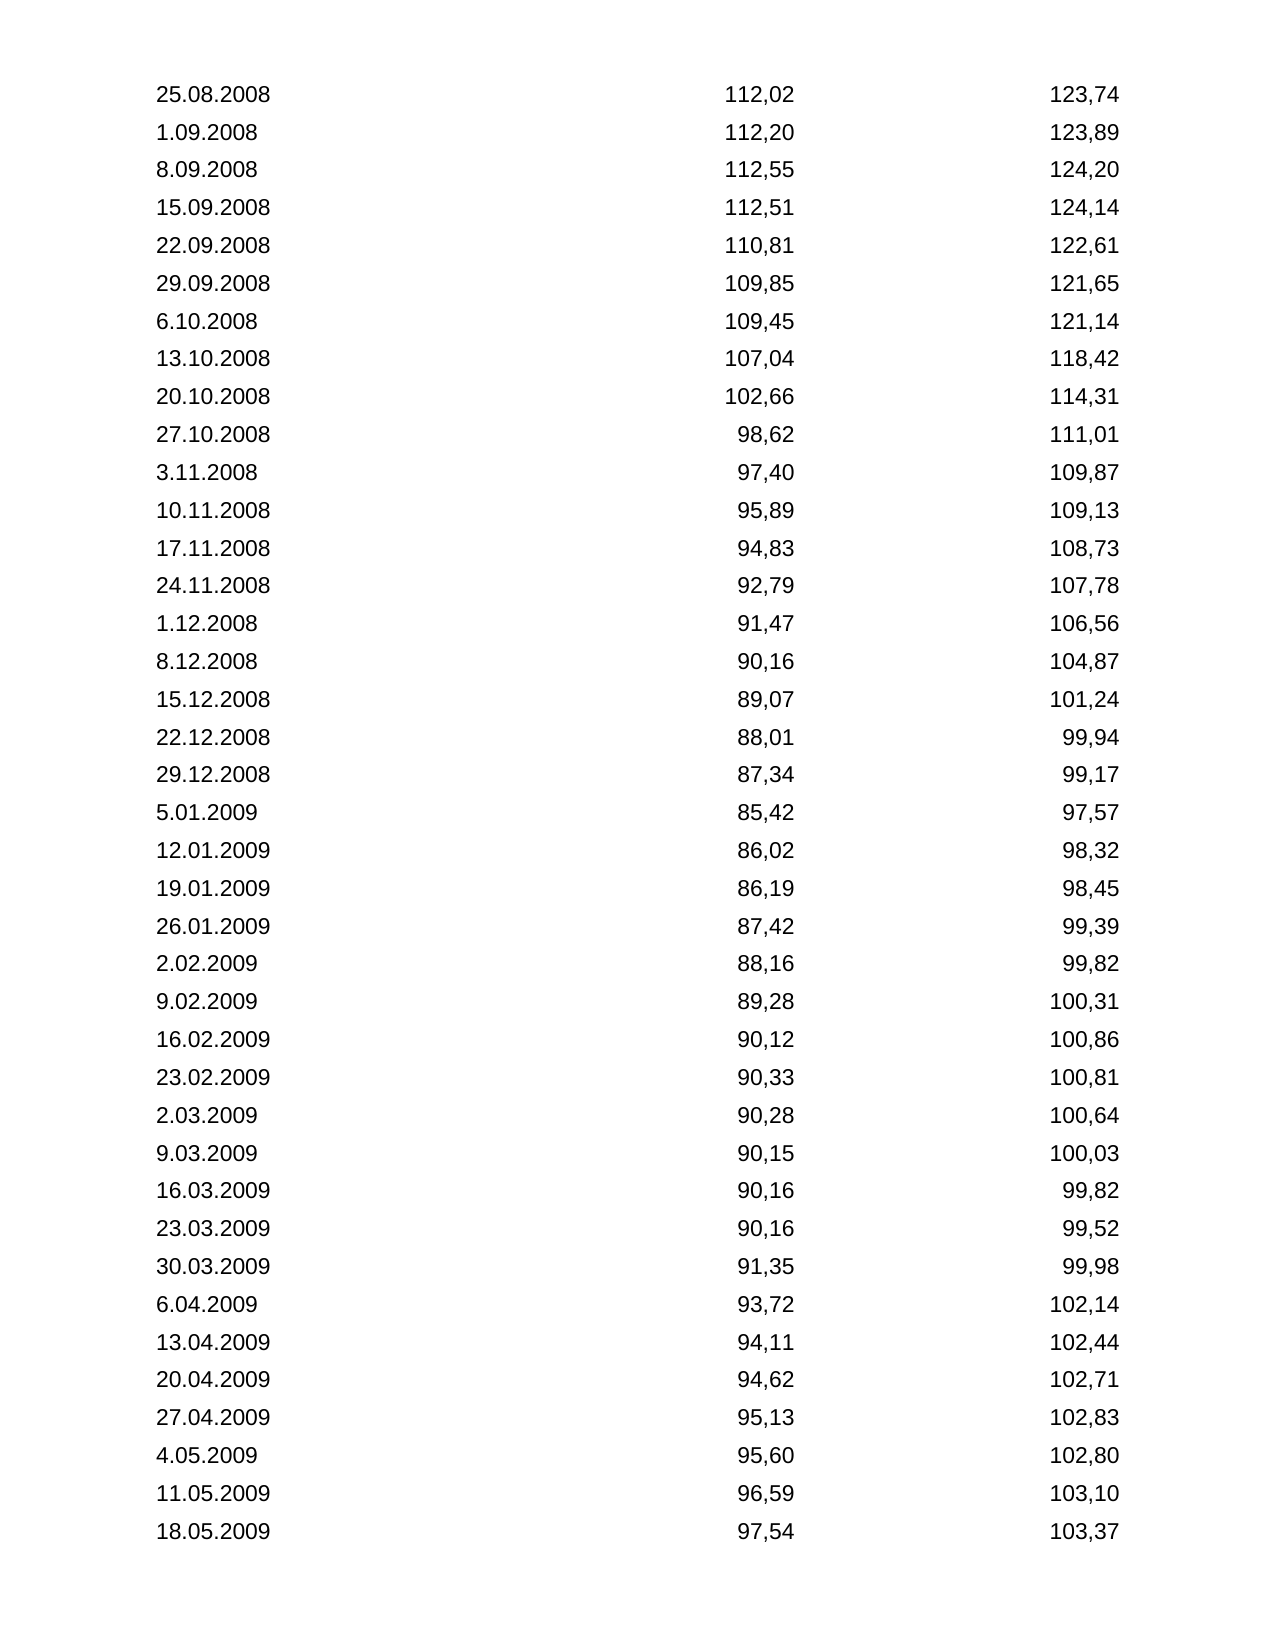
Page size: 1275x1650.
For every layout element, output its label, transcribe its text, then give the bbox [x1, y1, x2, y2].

table_cell 121,14 [800, 302, 1125, 340]
table_cell 15.09.2008 [150, 189, 475, 226]
table_cell 87,34 [475, 756, 800, 793]
table_cell 107,04 [475, 340, 800, 377]
table_cell 3.11.2008 [150, 453, 475, 491]
table_cell 6.10.2008 [150, 302, 475, 340]
table_cell 10.11.2008 [150, 491, 475, 529]
table_cell 9.02.2009 [150, 983, 475, 1020]
table_cell 85,42 [475, 794, 800, 831]
table_cell 90,33 [475, 1058, 800, 1096]
table_cell 109,85 [475, 264, 800, 302]
table_cell 18.05.2009 [150, 1512, 475, 1550]
table_cell 15.12.2008 [150, 680, 475, 718]
table_cell 110,81 [475, 226, 800, 264]
table_cell 94,62 [475, 1361, 800, 1398]
table_cell 102,66 [475, 378, 800, 415]
table_cell 102,71 [800, 1361, 1125, 1398]
table_cell 108,73 [800, 529, 1125, 567]
table_cell 17.11.2008 [150, 529, 475, 567]
table_cell 102,14 [800, 1285, 1125, 1323]
table_cell 4.05.2009 [150, 1436, 475, 1474]
table_cell 23.03.2009 [150, 1209, 475, 1247]
table_cell 106,56 [800, 604, 1125, 642]
table_cell 122,61 [800, 226, 1125, 264]
table_cell 109,13 [800, 491, 1125, 529]
table_cell 103,10 [800, 1474, 1125, 1512]
table_cell 90,16 [475, 1209, 800, 1247]
table_cell 23.02.2009 [150, 1058, 475, 1096]
table_cell 22.09.2008 [150, 226, 475, 264]
table_cell 24.11.2008 [150, 567, 475, 604]
table_cell 27.10.2008 [150, 415, 475, 453]
table_cell 124,20 [800, 151, 1125, 188]
table_cell 93,72 [475, 1285, 800, 1323]
table_cell 124,14 [800, 189, 1125, 226]
table_cell 109,45 [475, 302, 800, 340]
table_cell 118,42 [800, 340, 1125, 377]
table_cell 104,87 [800, 642, 1125, 680]
table_cell 112,20 [475, 113, 800, 151]
table_cell 11.05.2009 [150, 1474, 475, 1512]
table_cell 114,31 [800, 378, 1125, 415]
table_cell 112,55 [475, 151, 800, 188]
table_cell 123,74 [800, 75, 1125, 113]
table_cell 19.01.2009 [150, 869, 475, 907]
table_cell 100,31 [800, 983, 1125, 1020]
table_cell 123,89 [800, 113, 1125, 151]
table_cell 99,94 [800, 718, 1125, 756]
table_cell 102,80 [800, 1436, 1125, 1474]
table_cell 16.03.2009 [150, 1172, 475, 1209]
table_cell 97,40 [475, 453, 800, 491]
table_cell 111,01 [800, 415, 1125, 453]
table_cell 99,39 [800, 907, 1125, 945]
table_cell 16.02.2009 [150, 1020, 475, 1058]
table_cell 29.09.2008 [150, 264, 475, 302]
table_cell 6.04.2009 [150, 1285, 475, 1323]
table_cell 29.12.2008 [150, 756, 475, 793]
table_cell 1.12.2008 [150, 604, 475, 642]
table_cell 86,02 [475, 831, 800, 869]
table_cell 112,02 [475, 75, 800, 113]
table_cell 94,83 [475, 529, 800, 567]
table_cell 97,54 [475, 1512, 800, 1550]
table_cell 99,82 [800, 1172, 1125, 1209]
table_cell 8.12.2008 [150, 642, 475, 680]
table_cell 2.03.2009 [150, 1096, 475, 1134]
table_cell 94,11 [475, 1323, 800, 1361]
table_cell 30.03.2009 [150, 1247, 475, 1285]
table_cell 5.01.2009 [150, 794, 475, 831]
table_cell 89,28 [475, 983, 800, 1020]
table_cell 25.08.2008 [150, 75, 475, 113]
table_cell 100,03 [800, 1134, 1125, 1172]
table_cell 20.10.2008 [150, 378, 475, 415]
table_cell 90,16 [475, 1172, 800, 1209]
table_cell 20.04.2009 [150, 1361, 475, 1398]
table_cell 13.04.2009 [150, 1323, 475, 1361]
table_cell 99,82 [800, 945, 1125, 982]
table_cell 88,16 [475, 945, 800, 982]
table_cell 88,01 [475, 718, 800, 756]
table_cell 26.01.2009 [150, 907, 475, 945]
table_cell 95,60 [475, 1436, 800, 1474]
table_cell 2.02.2009 [150, 945, 475, 982]
table_cell 27.04.2009 [150, 1399, 475, 1436]
table_cell 103,37 [800, 1512, 1125, 1550]
table_cell 101,24 [800, 680, 1125, 718]
table_cell 98,32 [800, 831, 1125, 869]
table_cell 86,19 [475, 869, 800, 907]
table_cell 90,28 [475, 1096, 800, 1134]
table_cell 90,16 [475, 642, 800, 680]
table_cell 90,15 [475, 1134, 800, 1172]
table_cell 99,17 [800, 756, 1125, 793]
table_cell 8.09.2008 [150, 151, 475, 188]
table_cell 100,64 [800, 1096, 1125, 1134]
table_cell 91,47 [475, 604, 800, 642]
table_cell 89,07 [475, 680, 800, 718]
table_cell 107,78 [800, 567, 1125, 604]
table_cell 12.01.2009 [150, 831, 475, 869]
table_cell 102,83 [800, 1399, 1125, 1436]
table_cell 91,35 [475, 1247, 800, 1285]
table_cell 9.03.2009 [150, 1134, 475, 1172]
table_cell 87,42 [475, 907, 800, 945]
table_cell 98,45 [800, 869, 1125, 907]
table_cell 99,52 [800, 1209, 1125, 1247]
table_cell 95,89 [475, 491, 800, 529]
table_cell 109,87 [800, 453, 1125, 491]
table_cell 13.10.2008 [150, 340, 475, 377]
table_cell 90,12 [475, 1020, 800, 1058]
table_cell 121,65 [800, 264, 1125, 302]
table_cell 100,81 [800, 1058, 1125, 1096]
table_cell 1.09.2008 [150, 113, 475, 151]
table_cell 99,98 [800, 1247, 1125, 1285]
table_cell 97,57 [800, 794, 1125, 831]
table_cell 95,13 [475, 1399, 800, 1436]
table_cell 96,59 [475, 1474, 800, 1512]
table_cell 22.12.2008 [150, 718, 475, 756]
table_cell 112,51 [475, 189, 800, 226]
table_cell 92,79 [475, 567, 800, 604]
table_cell 102,44 [800, 1323, 1125, 1361]
table_cell 98,62 [475, 415, 800, 453]
table_cell 100,86 [800, 1020, 1125, 1058]
